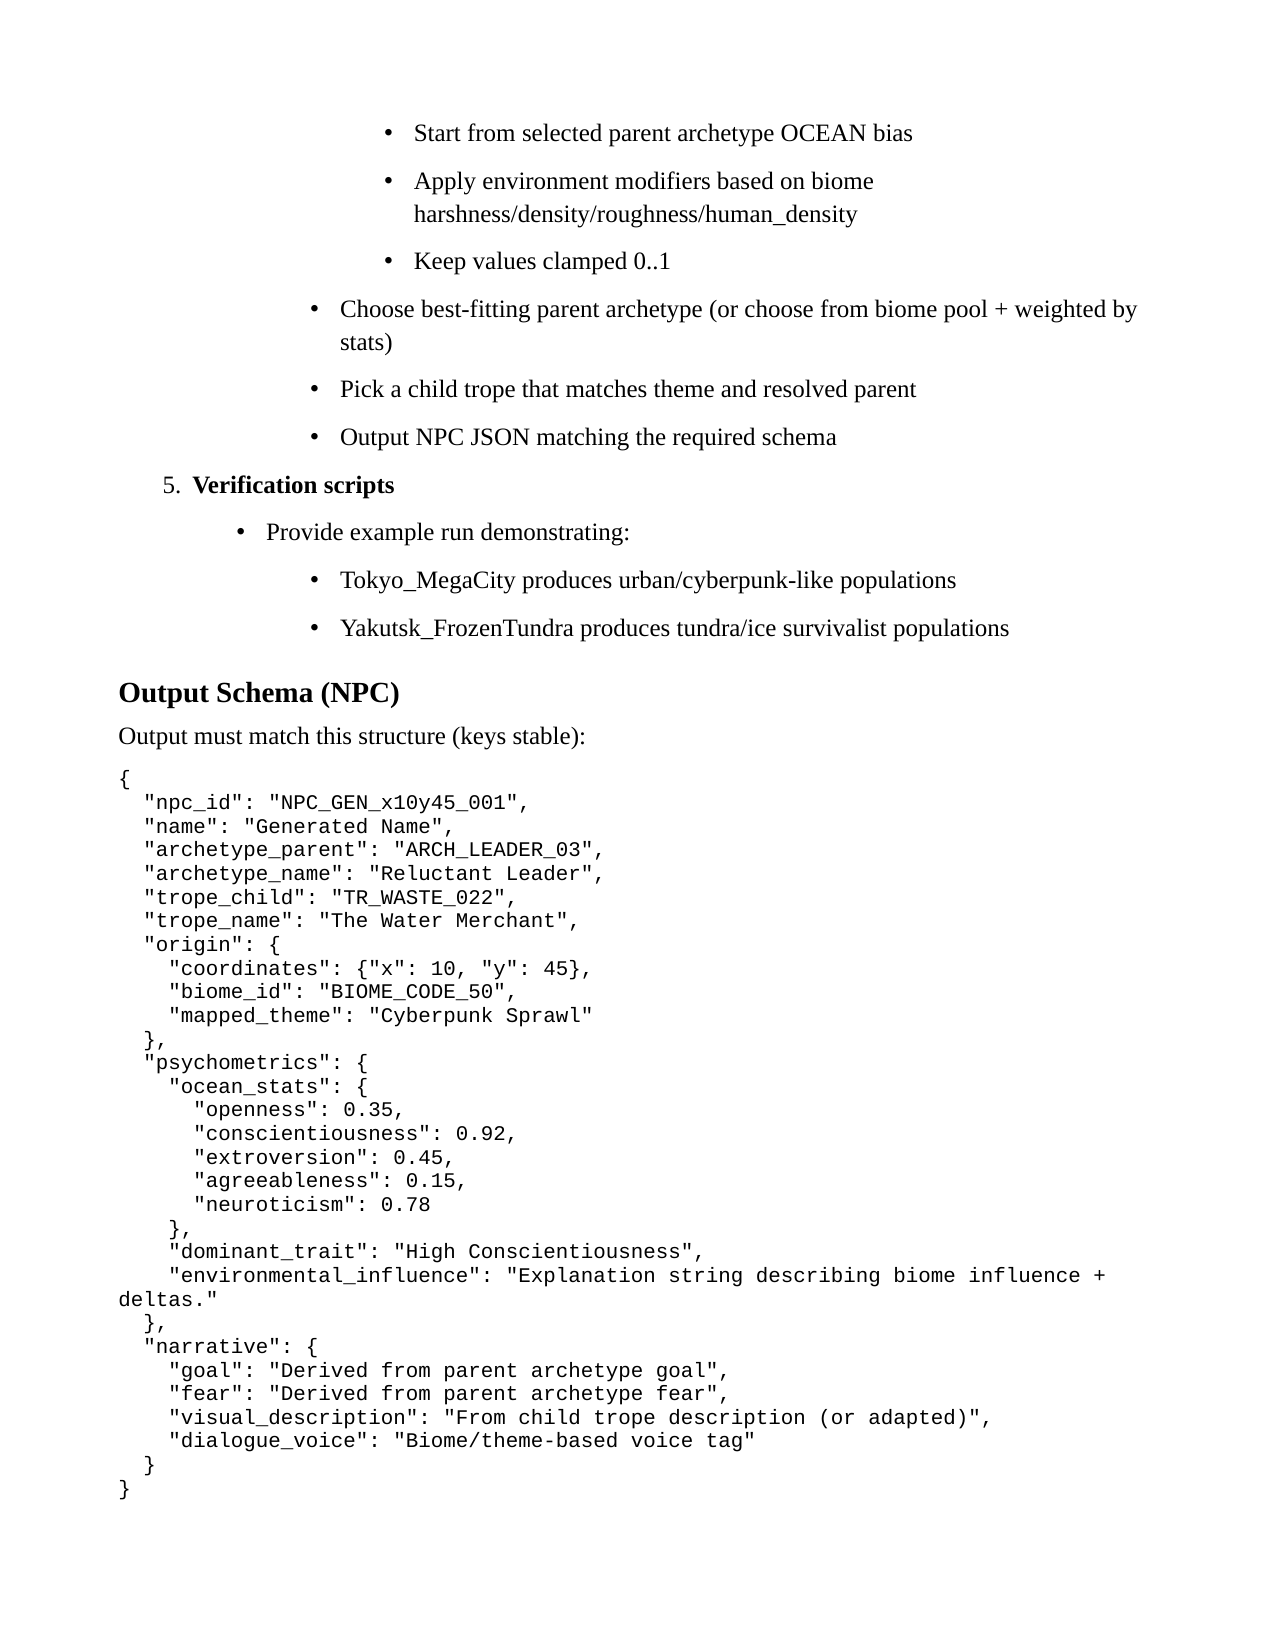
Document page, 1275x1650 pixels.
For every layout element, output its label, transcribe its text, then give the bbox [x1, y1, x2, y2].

text "mapped_theme": "Cyberpunk Sprawl" [118, 1005, 1157, 1028]
text "goal": "Derived from parent archetype goal", [118, 1359, 1157, 1383]
text "extroversion": 0.45, [118, 1147, 1157, 1170]
text "conscientiousness": 0.92, [118, 1123, 1157, 1147]
text "dialogue_voice": "Biome/theme-based voice tag" [118, 1431, 1157, 1454]
list Output NPC JSON matching the required schema [310, 422, 1157, 451]
text "ocean_stats": { [118, 1076, 1157, 1099]
list Yakutsk_FrozenTundra produces tundra/ice survivalist populations [310, 613, 1157, 641]
text } [118, 1454, 1157, 1478]
text "archetype_name": "Reluctant Leader", [118, 863, 1157, 887]
text { [118, 768, 1157, 792]
text "npc_id": "NPC_GEN_x10y45_001", [118, 792, 1157, 816]
text "visual_description": "From child trope description (or adapted)", [118, 1407, 1157, 1431]
text "biome_id": "BIOME_CODE_50", [118, 981, 1157, 1005]
text "neuroticism": 0.78 [118, 1194, 1157, 1218]
list Choose best-fitting parent archetype (or choose from biome pool + weighted by stats) [310, 294, 1157, 356]
text "trope_child": "TR_WASTE_022", [118, 887, 1157, 910]
text "fear": "Derived from parent archetype fear", [118, 1383, 1157, 1407]
list Keep values clamped 0..1 [384, 246, 1157, 275]
text "archetype_parent": "ARCH_LEADER_03", [118, 839, 1157, 863]
text Output must match this structure (keys stable): [118, 721, 1157, 749]
list Apply environment modifiers based on biome harshness/density/roughness/human_density [384, 166, 1157, 227]
list Verification scripts [162, 470, 1157, 498]
text "agreeableness": 0.15, [118, 1170, 1157, 1194]
text }, [118, 1028, 1157, 1052]
text "narrative": { [118, 1336, 1157, 1359]
list Provide example run demonstrating: [236, 517, 1157, 546]
list Pick a child trope that matches theme and resolved parent [310, 374, 1157, 403]
text "dominant_trait": "High Conscientiousness", [118, 1241, 1157, 1265]
text "coordinates": {"x": 10, "y": 45}, [118, 958, 1157, 981]
text "name": "Generated Name", [118, 816, 1157, 839]
subtitle Output Schema (NPC) [118, 675, 1157, 708]
text }, [118, 1312, 1157, 1336]
text "openness": 0.35, [118, 1099, 1157, 1123]
list Start from selected parent archetype OCEAN bias [384, 118, 1157, 147]
text }, [118, 1218, 1157, 1241]
text "environmental_influence": "Explanation string describing biome influence + deltas." [118, 1265, 1157, 1312]
text "trope_name": "The Water Merchant", [118, 910, 1157, 934]
text "psychometrics": { [118, 1052, 1157, 1076]
text "origin": { [118, 934, 1157, 958]
text } [118, 1478, 1157, 1501]
list Tokyo_MegaCity produces urban/cyberpunk-like populations [310, 565, 1157, 594]
